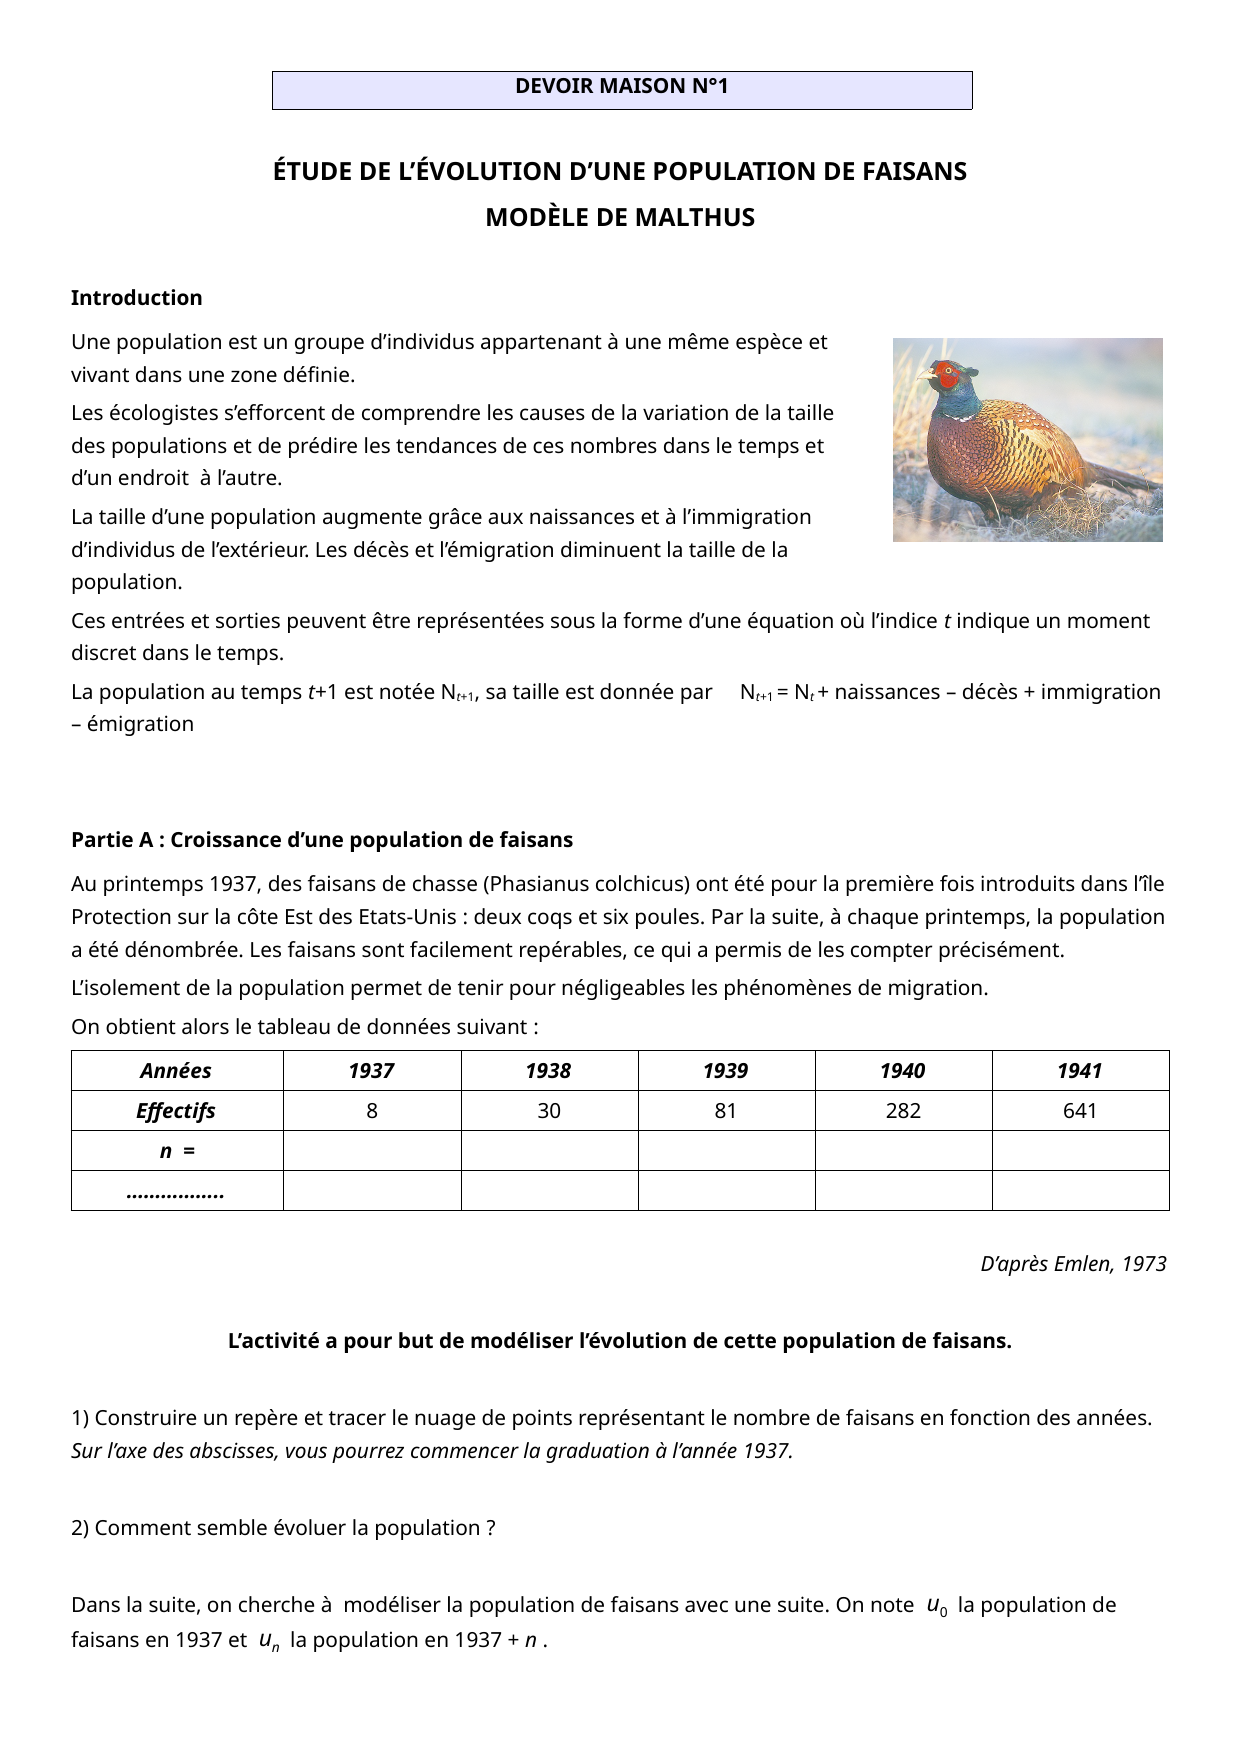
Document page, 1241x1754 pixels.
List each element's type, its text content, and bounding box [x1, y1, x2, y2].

table_cell 641 [993, 1091, 1169, 1130]
table_header [72, 71, 272, 109]
table_header DEVOIR MAISON N°1 [273, 72, 972, 109]
table_cell [993, 1131, 1169, 1170]
table_cell 81 [639, 1091, 815, 1130]
table_header 1941 [993, 1051, 1169, 1090]
table_header 1940 [816, 1051, 992, 1090]
text 2) Comment semble évoluer la population ? [71, 1513, 1169, 1541]
text La taille d’une population augmente grâce aux naissances et à l’immigration d’individus de l’extérieur. Les décès et l’émigration diminuent la taille de la population. [71, 502, 1169, 596]
text La population au temps t+1 est notée Nt+1, sa taille est donnée par Nt+1 = Nt + naissances – décès + immigration – émigration [71, 677, 1169, 738]
text Dans la suite, on cherche à modéliser la population de faisans avec une suite. On note la population de faisans en 1937 et la population en 1937 + n . [71, 1590, 1169, 1655]
table_cell …………….. [72, 1171, 283, 1210]
text Les écologistes s’efforcent de comprendre les causes de la variation de la taille des populations et de prédire les tendances de ces nombres dans le temps et d’un endroit à l’autre. [71, 398, 893, 492]
text 1) Construire un repère et tracer le nuage de points représentant le nombre de faisans en fonction des années. Sur l’axe des abscisses, vous pourrez commencer la graduation à l’année 1937. [71, 1403, 1169, 1464]
table_cell [993, 1171, 1169, 1210]
table_cell [639, 1131, 815, 1170]
table_cell 8 [284, 1091, 461, 1130]
table_header [973, 71, 1163, 109]
table_cell Effectifs [72, 1091, 283, 1130]
text Ces entrées et sorties peuvent être représentées sous la forme d’une équation où l’indice t indique un moment discret dans le temps. [71, 606, 1169, 667]
table_header 1937 [284, 1051, 461, 1090]
text L’activité a pour but de modéliser l’évolution de cette population de faisans. [71, 1326, 1169, 1354]
table_cell [816, 1131, 992, 1170]
text Introduction [71, 283, 1169, 311]
text MODÈLE DE MALTHUS [71, 199, 1169, 233]
table_cell [284, 1171, 461, 1210]
text D’après Emlen, 1973 [71, 1249, 1169, 1277]
table_header Années [72, 1051, 283, 1090]
table_header 1938 [462, 1051, 638, 1090]
table_cell [284, 1131, 461, 1170]
text L’isolement de la population permet de tenir pour négligeables les phénomènes de migration. [71, 973, 1169, 1002]
text Au printemps 1937, des faisans de chasse (Phasianus colchicus) ont été pour la première fois introduits dans l’île Protection sur la côte Est des Etats-Unis : deux coqs et six poules. Par la suite, à chaque printemps, la population a été dénombrée. Les faisans sont facilement repérables, ce qui a permis de les compter précisément. [71, 869, 1169, 963]
table_cell [639, 1171, 815, 1210]
text Partie A : Croissance d’une population de faisans [71, 825, 1169, 854]
text Une population est un groupe d’individus appartenant à une même espèce et vivant dans une zone définie. [71, 327, 1169, 388]
table_cell 282 [816, 1091, 992, 1130]
table_cell n = [72, 1131, 283, 1170]
text On obtient alors le tableau de données suivant : [71, 1012, 1169, 1040]
text ÉTUDE DE L’ÉVOLUTION D’UNE POPULATION DE FAISANS [71, 154, 1169, 188]
table_cell [462, 1171, 638, 1210]
table_header 1939 [639, 1051, 815, 1090]
table_cell 30 [462, 1091, 638, 1130]
table_cell [816, 1171, 992, 1210]
table_cell [462, 1131, 638, 1170]
